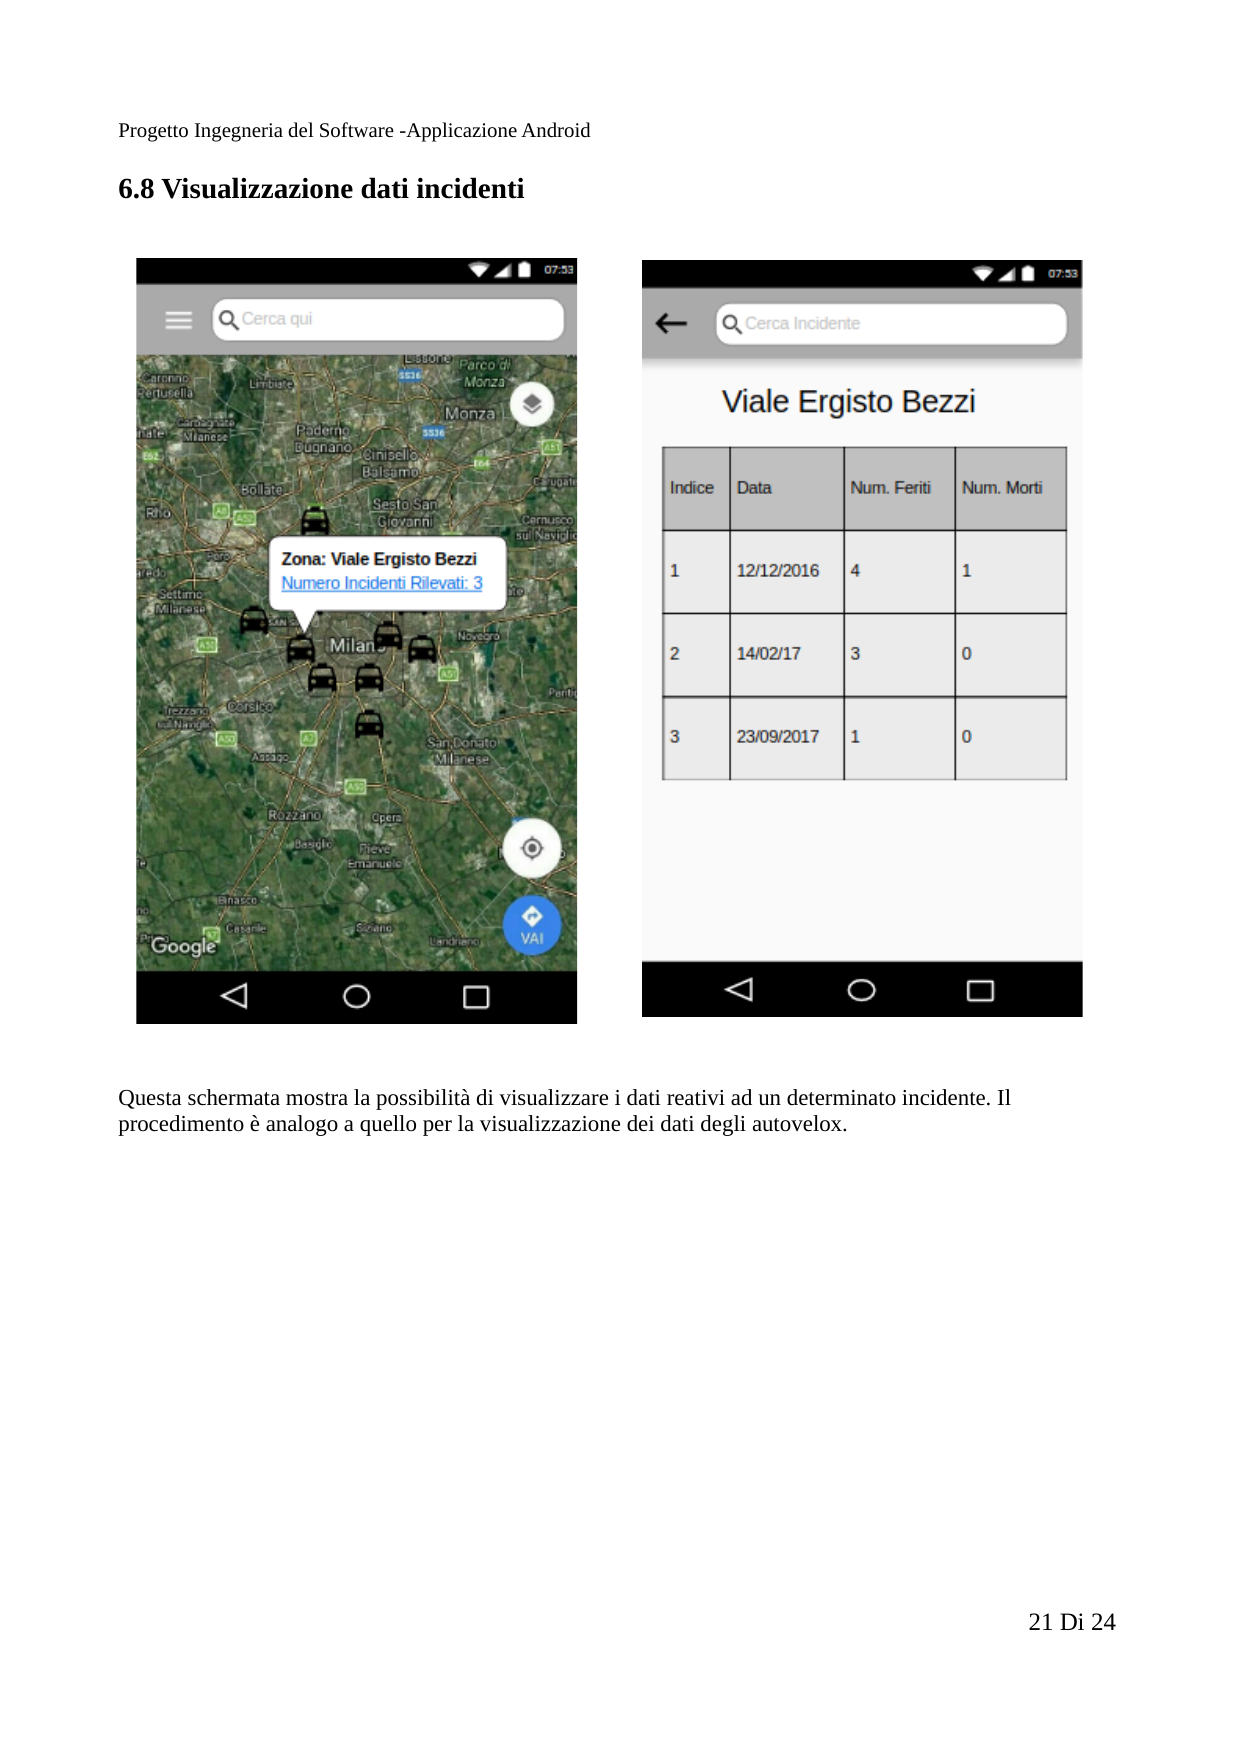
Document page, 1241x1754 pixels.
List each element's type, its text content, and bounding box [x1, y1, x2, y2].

subtitle 6.8 Visualizzazione dati incidenti [118, 172, 1122, 205]
picture [642, 260, 1083, 1017]
picture [136, 258, 578, 1024]
text Questa schermata mostra la possibilità di visualizzare i dati reativi ad un determinato incidente. Il procedimento è analogo a quello per la visualizzazione dei dati degli autovelox. [118, 1084, 1122, 1136]
